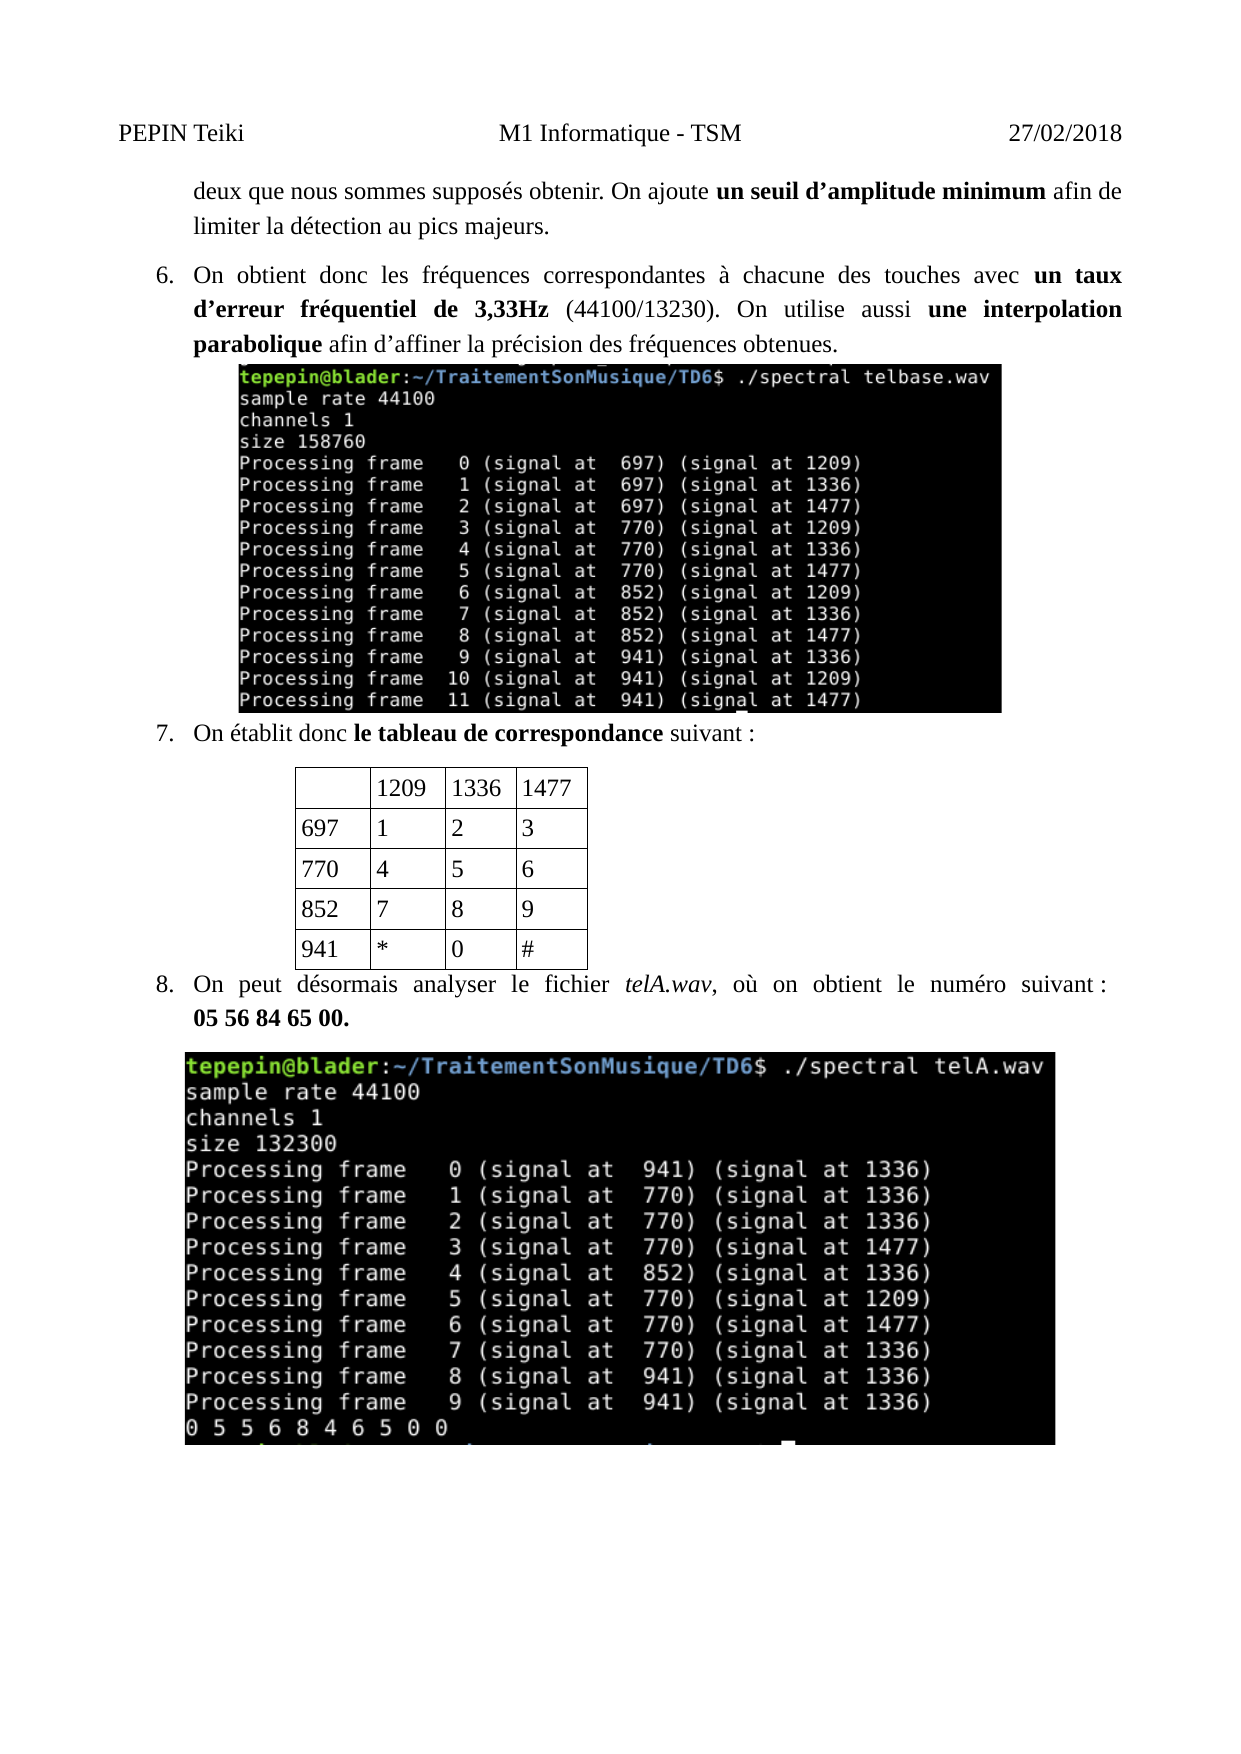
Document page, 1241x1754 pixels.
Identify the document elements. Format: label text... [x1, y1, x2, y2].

table_cell * [371, 930, 445, 969]
list On obtient donc les fréquences correspondantes à chacune des touches avec un taux d’erreur fréquentiel de 3,33Hz (44100/13230). On utilise aussi une interpolation parabolique afin d’affiner la précision des fréquences obtenues. [156, 260, 1122, 358]
table_cell 941 [296, 930, 370, 969]
table_cell 7 [371, 889, 445, 928]
table_cell 9 [517, 889, 587, 928]
table_cell 0 [446, 930, 516, 969]
picture [184, 1052, 1056, 1445]
list On établit donc le tableau de correspondance suivant : [156, 378, 1122, 747]
table_cell 852 [296, 889, 370, 928]
table_cell 4 [371, 849, 445, 888]
table_cell 697 [296, 809, 370, 848]
table_header 1477 [517, 768, 587, 808]
table_cell 1 [371, 809, 445, 848]
table_cell # [517, 930, 587, 969]
table_cell 8 [446, 889, 516, 928]
table_cell 2 [446, 809, 516, 848]
table_cell 6 [517, 849, 587, 888]
list deux que nous sommes supposés obtenir. On ajoute un seuil d’amplitude minimum afin de limiter la détection au pics majeurs. [156, 176, 1122, 239]
table_cell 770 [296, 849, 370, 888]
picture [238, 364, 1002, 713]
table_header 1336 [446, 768, 516, 808]
table_header [296, 768, 370, 808]
list On peut désormais analyser le fichier telA.wav, où on obtient le numéro suivant : 05 56 84 65 00. [156, 969, 1122, 1032]
table_cell 5 [446, 849, 516, 888]
table_cell 3 [517, 809, 587, 848]
table_header 1209 [371, 768, 445, 808]
